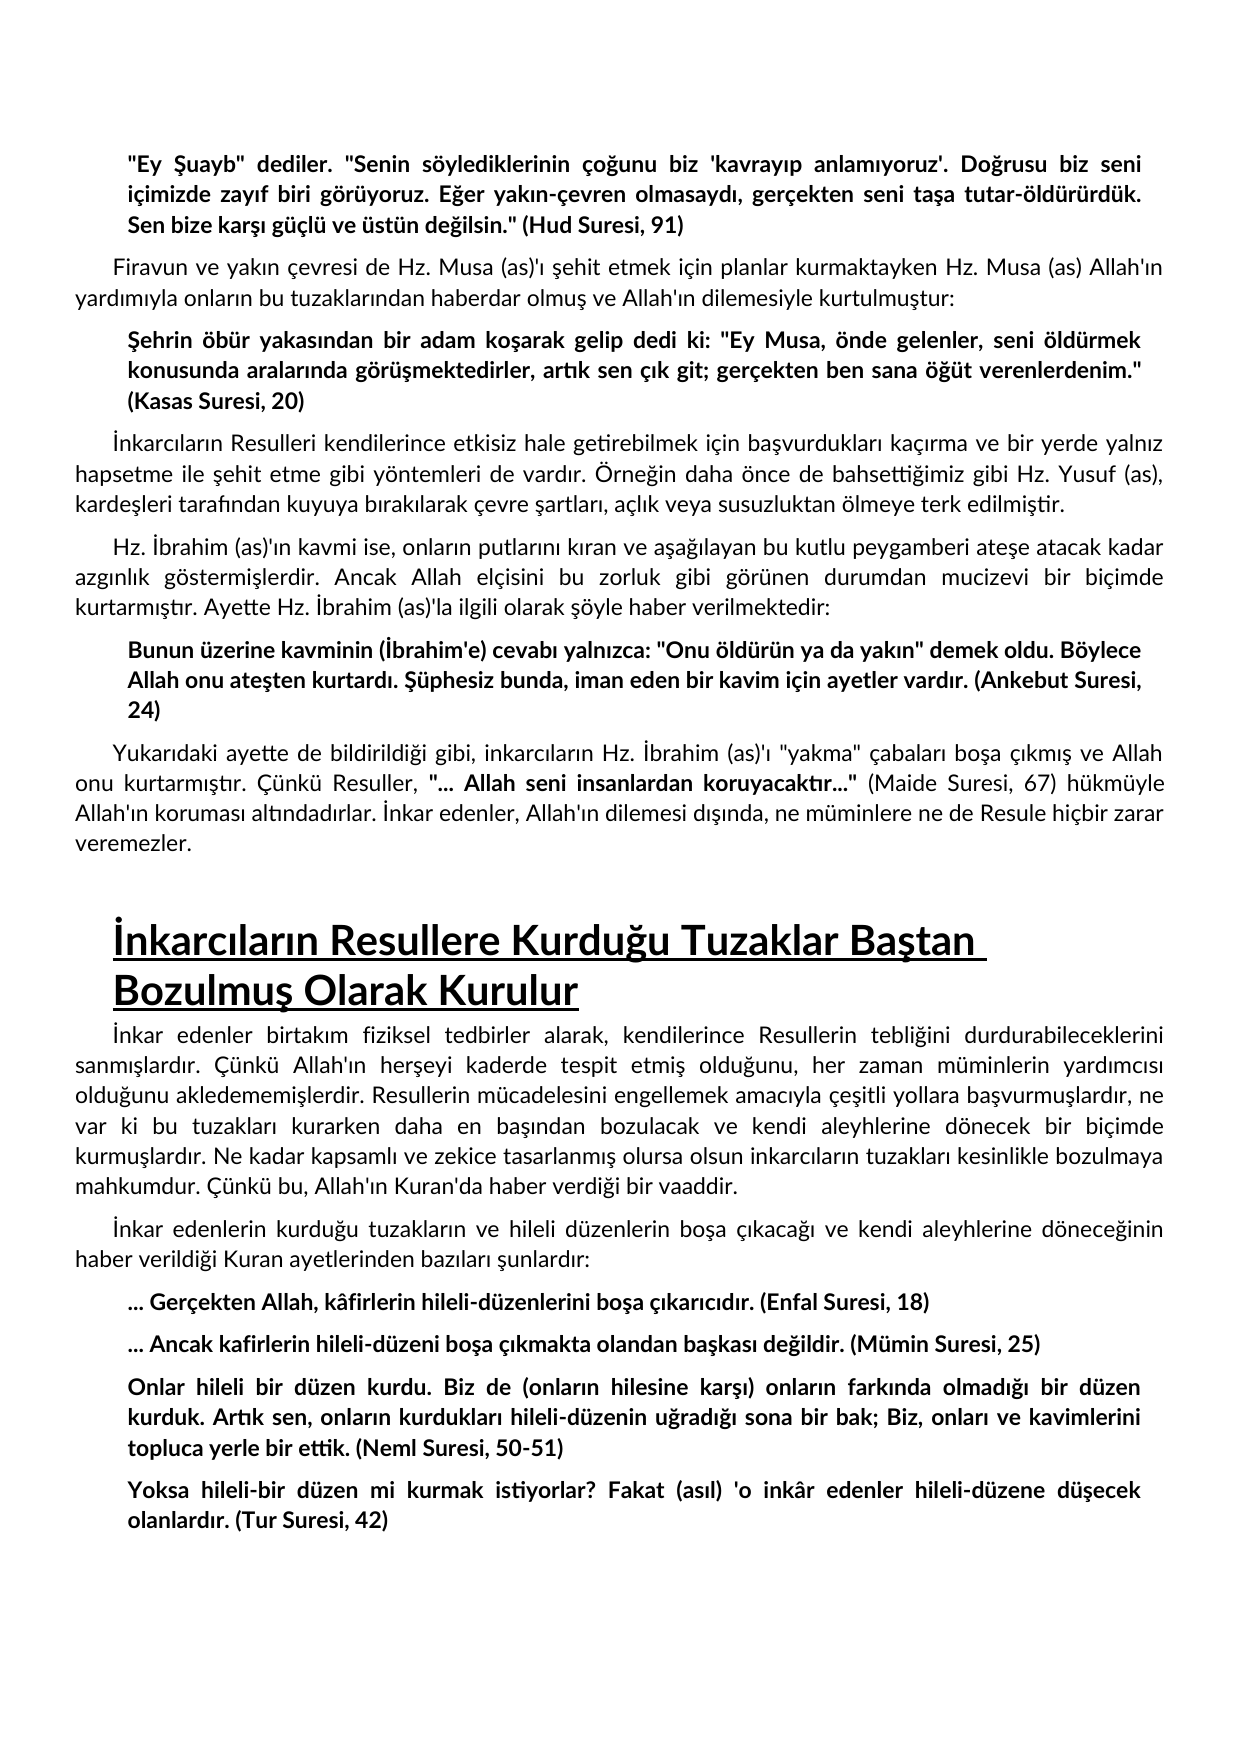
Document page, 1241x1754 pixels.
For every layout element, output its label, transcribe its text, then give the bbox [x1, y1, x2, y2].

text ... Gerçekten Allah, kâfirlerin hileli-düzenlerini boşa çıkarıcıdır. (Enfal Suresi, 18) [127, 1287, 1143, 1315]
text Yoksa hileli-bir düzen mi kurmak istiyorlar? Fakat (asıl) 'o inkâr edenler hileli-düzene düşecek olanlardır. (Tur Suresi, 42) [127, 1476, 1143, 1534]
text "Ey Şuayb" dediler. "Senin söylediklerinin çoğunu biz 'kavrayıp anlamıyoruz'. Doğrusu biz seni içimizde zayıf biri görüyoruz. Eğer yakın-çevren olmasaydı, gerçekten seni taşa tutar-öldürürdük. Sen bize karşı güçlü ve üstün değilsin." (Hud Suresi, 91) [127, 150, 1143, 238]
text Onlar hileli bir düzen kurdu. Biz de (onların hilesine karşı) onların farkında olmadığı bir düzen kurduk. Artık sen, onların kurdukları hileli-düzenin uğradığı sona bir bak; Biz, onları ve kavimlerini topluca yerle bir ettik. (Neml Suresi, 50-51) [127, 1373, 1143, 1461]
text ... Ancak kafirlerin hileli-düzeni boşa çıkmakta olandan başkası değildir. (Mümin Suresi, 25) [127, 1330, 1143, 1358]
text Firavun ve yakın çevresi de Hz. Musa (as)'ı şehit etmek için planlar kurmaktayken Hz. Musa (as) Allah'ın yardımıyla onların bu tuzaklarından haberdar olmuş ve Allah'ın dilemesiyle kurtulmuştur: [75, 253, 1165, 311]
text Bunun üzerine kavminin (İbrahim'e) cevabı yalnızca: "Onu öldürün ya da yakın" demek oldu. Böylece Allah onu ateşten kurtardı. Şüphesiz bunda, iman eden bir kavim için ayetler vardır. (Ankebut Suresi, 24) [127, 635, 1143, 723]
text Yukarıdaki ayette de bildirildiği gibi, inkarcıların Hz. İbrahim (as)'ı "yakma" çabaları boşa çıkmış ve Allah onu kurtarmıştır. Çünkü Resuller, "... Allah seni insanlardan koruyacaktır..." (Maide Suresi, 67) hükmüyle Allah'ın koruması altındadırlar. İnkar edenler, Allah'ın dilemesi dışında, ne müminlere ne de Resule hiçbir zarar veremezler. [75, 738, 1165, 857]
text İnkar edenler birtakım fiziksel tedbirler alarak, kendilerince Resullerin tebliğini durdurabileceklerini sanmışlardır. Çünkü Allah'ın herşeyi kaderde tespit etmiş olduğunu, her zaman müminlerin yardımcısı olduğunu akledememişlerdir. Resullerin mücadelesini engellemek amacıyla çeşitli yollara başvurmuşlardır, ne var ki bu tuzakları kurarken daha en başından bozulacak ve kendi aleyhlerine dönecek bir biçimde kurmuşlardır. Ne kadar kapsamlı ve zekice tasarlanmış olursa olsun inkarcıların tuzakları kesinlikle bozulmaya mahkumdur. Çünkü bu, Allah'ın Kuran'da haber verdiği bir vaaddir. [75, 1021, 1165, 1199]
text İnkarcıların Resulleri kendilerince etkisiz hale getirebilmek için başvurdukları kaçırma ve bir yerde yalnız hapsetme ile şehit etme gibi yöntemleri de vardır. Örneğin daha önce de bahsettiğimiz gibi Hz. Yusuf (as), kardeşleri tarafından kuyuya bırakılarak çevre şartları, açlık veya susuzluktan ölmeye terk edilmiştir. [75, 429, 1165, 517]
text Şehrin öbür yakasından bir adam koşarak gelip dedi ki: "Ey Musa, önde gelenler, seni öldürmek konusunda aralarında görüşmektedirler, artık sen çık git; gerçekten ben sana öğüt verenlerdenim." (Kasas Suresi, 20) [127, 326, 1143, 414]
text Hz. İbrahim (as)'ın kavmi ise, onların putlarını kıran ve aşağılayan bu kutlu peygamberi ateşe atacak kadar azgınlık göstermişlerdir. Ancak Allah elçisini bu zorluk gibi görünen durumdan mucizevi bir biçimde kurtarmıştır. Ayette Hz. İbrahim (as)'la ilgili olarak şöyle haber verilmektedir: [75, 532, 1165, 620]
subtitle İnkarcıların Resullere Kurduğu Tuzaklar Baştan Bozulmuş Olarak Kurulur [112, 914, 1165, 1014]
text İnkar edenlerin kurduğu tuzakların ve hileli düzenlerin boşa çıkacağı ve kendi aleyhlerine döneceğinin haber verildiği Kuran ayetlerinden bazıları şunlardır: [75, 1214, 1165, 1272]
